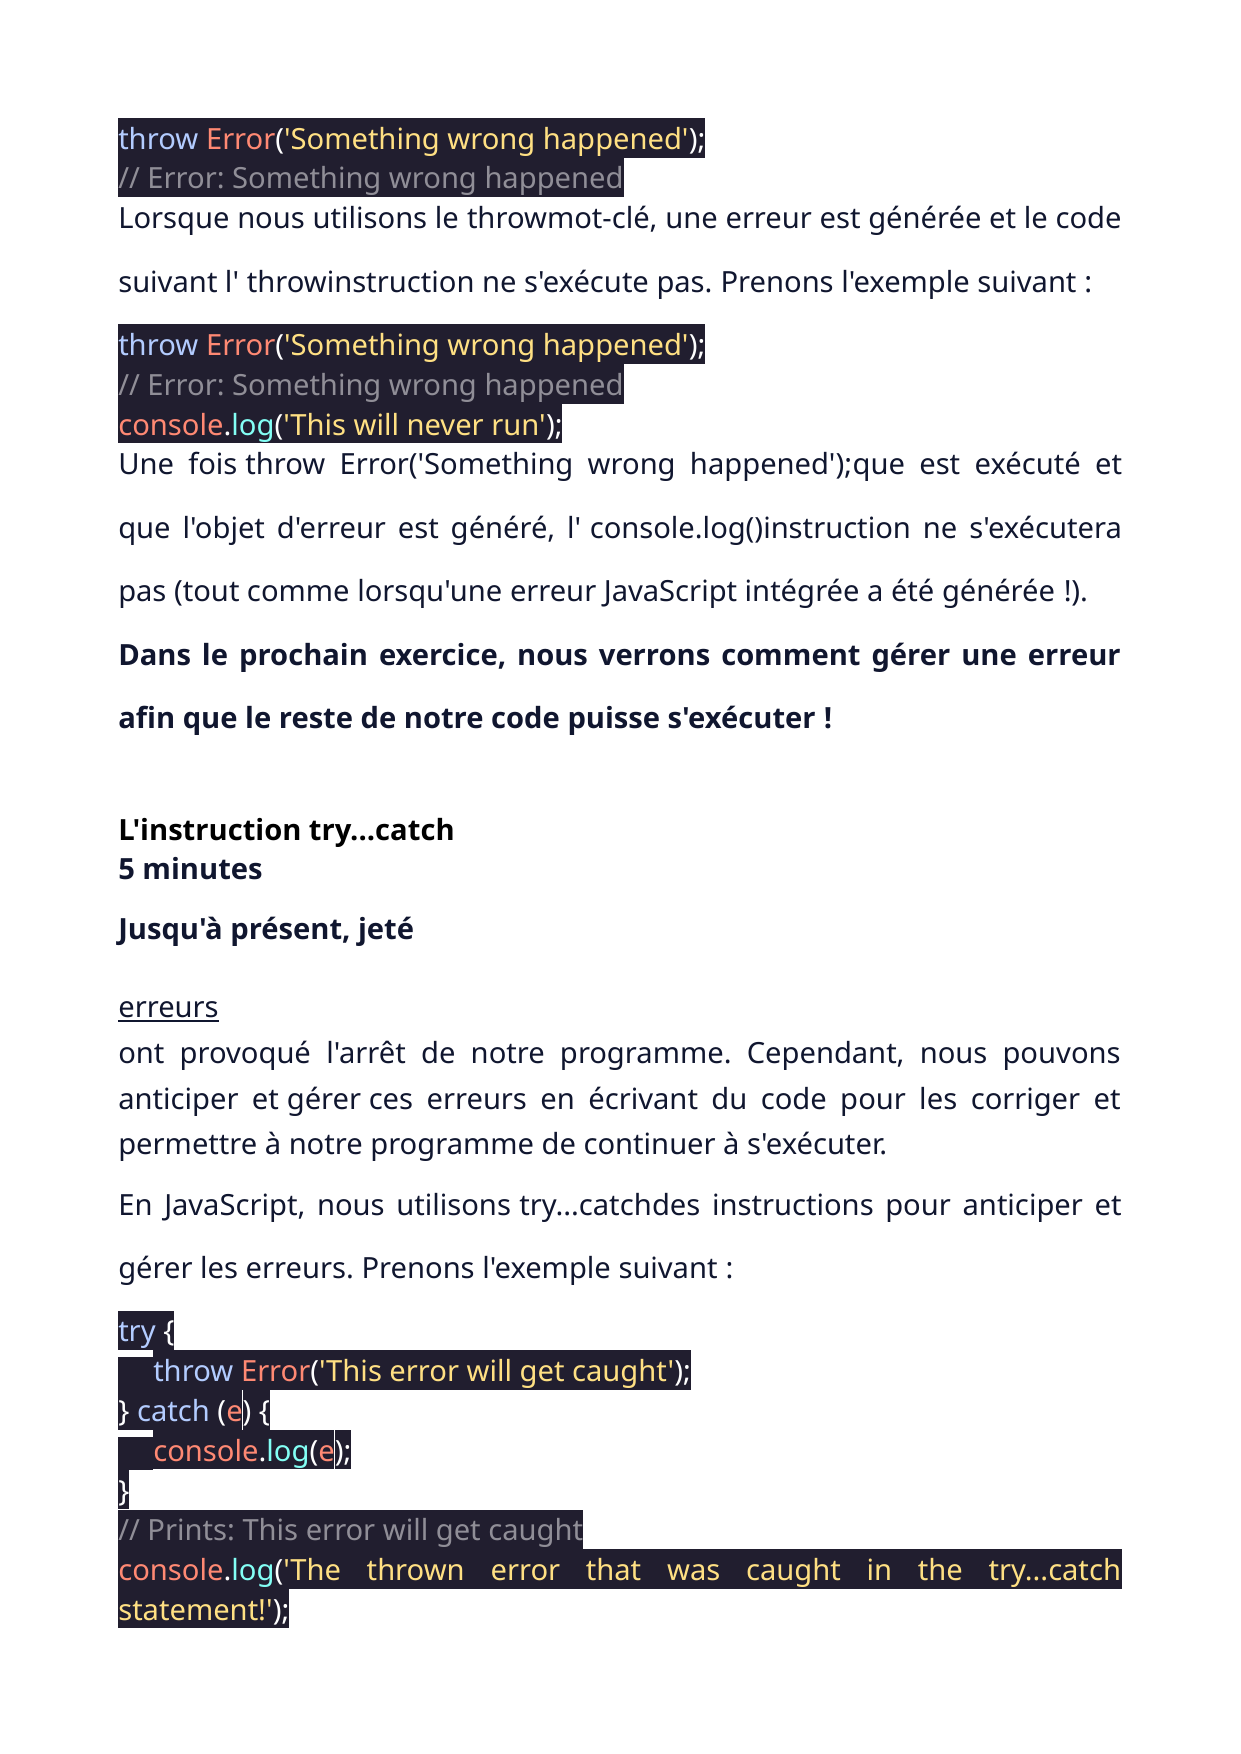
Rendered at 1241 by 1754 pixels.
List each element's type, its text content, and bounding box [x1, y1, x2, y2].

text console.log(e); [118, 1430, 1122, 1470]
text console.log('The thrown error that was caught in the try...catch statement!'); [118, 1549, 1122, 1628]
text En JavaScript, nous utilisons try...catchdes instructions pour anticiper et gérer les erreurs. Prenons l'exemple suivant : [118, 1184, 1122, 1287]
text throw Error('This error will get caught'); [118, 1350, 1122, 1390]
text throw Error('Something wrong happened'); [118, 324, 1122, 364]
text Une fois throw Error('Something wrong happened');que est exécuté et que l'objet d'erreur est généré, l' console.log()instruction ne s'exécutera pas (tout comme lorsqu'une erreur JavaScript intégrée a été générée !). [118, 443, 1122, 610]
text throw Error('Something wrong happened'); [118, 118, 1122, 158]
subtitle L'instruction try...catch [118, 809, 1122, 848]
text console.log('This will never run'); [118, 404, 1122, 443]
text Lorsque nous utilisons le throwmot-clé, une erreur est générée et le code suivant l' throwinstruction ne s'exécute pas. Prenons l'exemple suivant : [118, 197, 1122, 301]
text Jusqu'à présent, jeté [118, 909, 1122, 948]
text try { [118, 1311, 1122, 1350]
text // Error: Something wrong happened [118, 158, 1122, 197]
text Dans le prochain exercice, nous verrons comment gérer une erreur afin que le reste de notre code puisse s'exécuter ! [118, 634, 1122, 737]
text ont provoqué l'arrêt de notre programme. Cependant, nous pouvons anticiper et gérer ces erreurs en écrivant du code pour les corriger et permettre à notre programme de continuer à s'exécuter. [118, 1032, 1122, 1163]
text } [118, 1470, 1122, 1509]
text // Error: Something wrong happened [118, 364, 1122, 404]
text erreurs [118, 987, 1122, 1026]
text // Prints: This error will get caught [118, 1509, 1122, 1549]
text } catch (e) { [118, 1390, 1122, 1430]
text 5 minutes [118, 848, 1122, 888]
